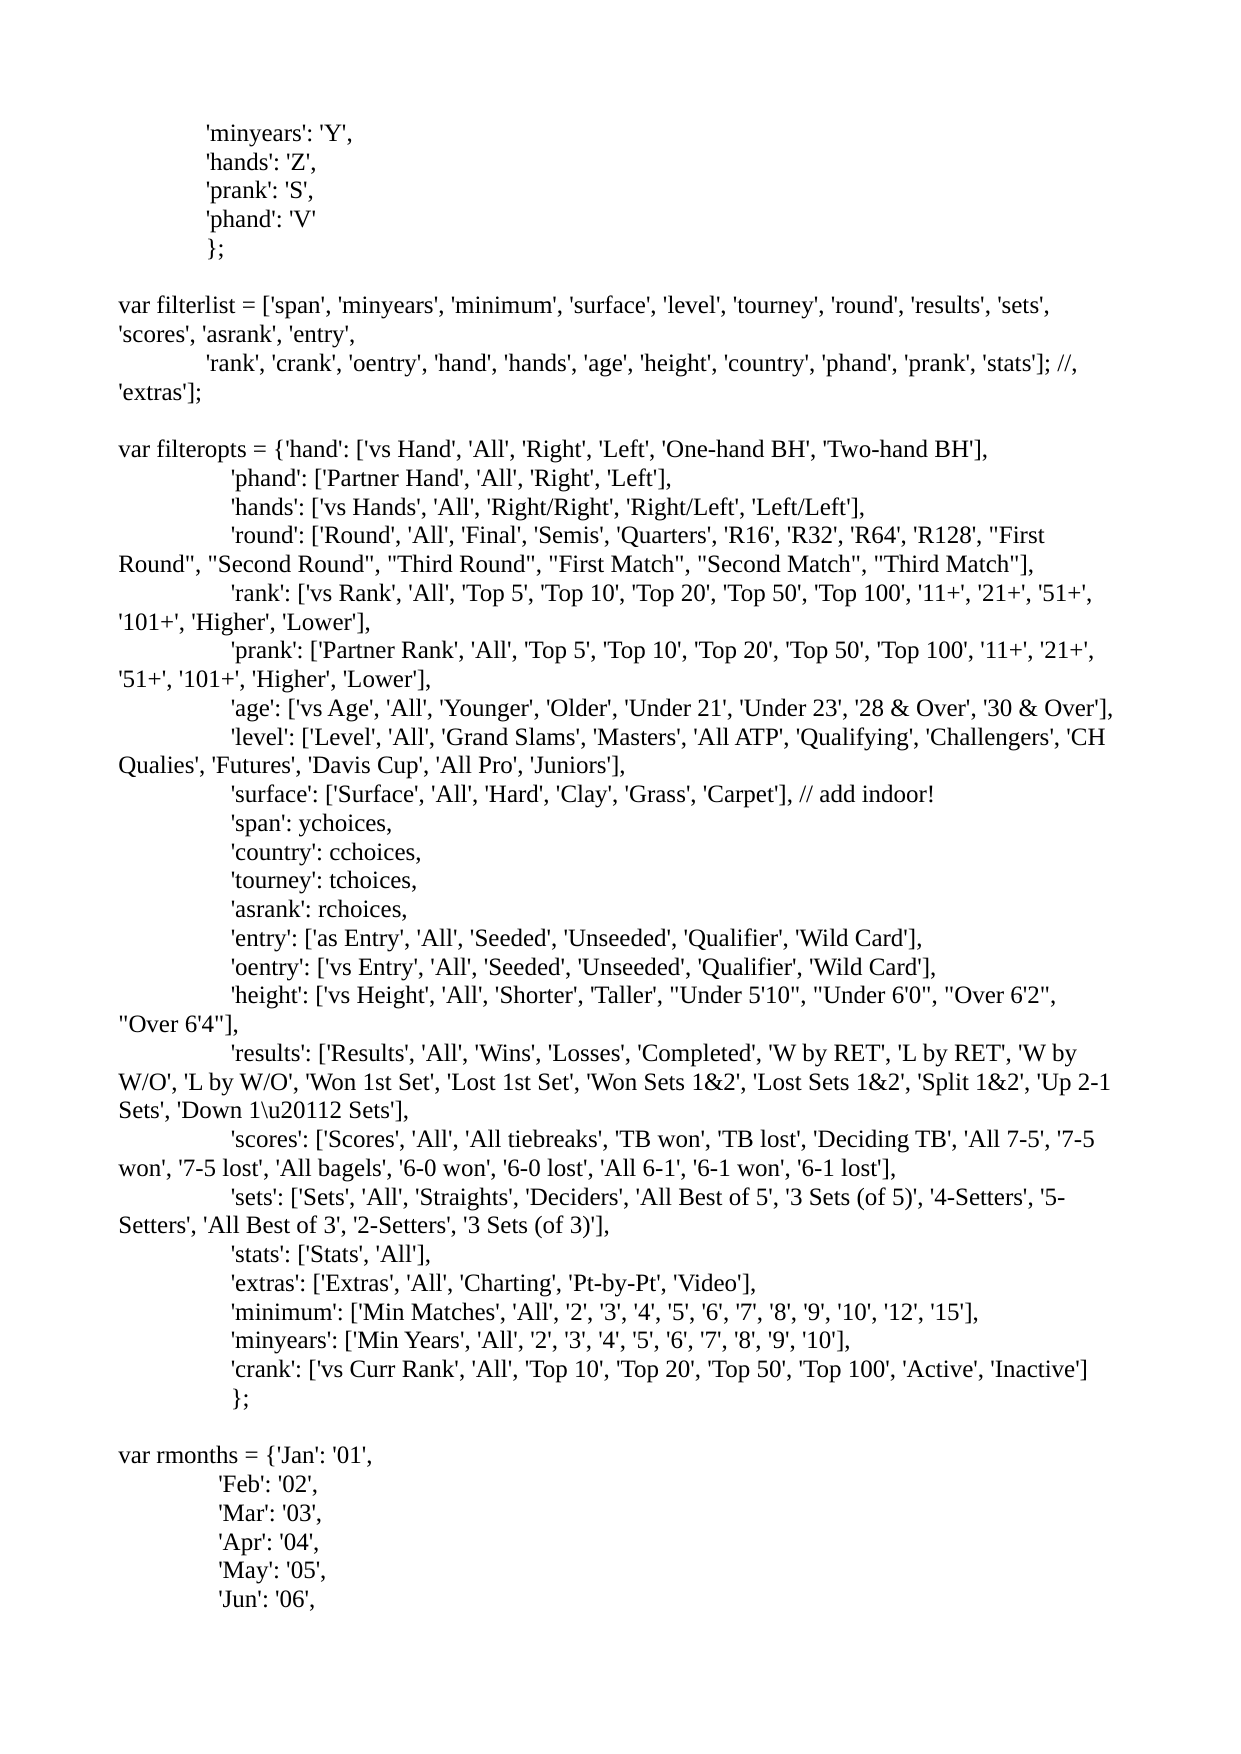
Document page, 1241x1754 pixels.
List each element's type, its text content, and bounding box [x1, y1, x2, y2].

text 'minimum': ['Min Matches', 'All', '2', '3', '4', '5', '6', '7', '8', '9', '10', '12', '15'], [118, 1297, 1122, 1326]
text 'span': ychoices, [118, 808, 1122, 837]
text 'rank', 'crank', 'oentry', 'hand', 'hands', 'age', 'height', 'country', 'phand', 'prank', 'stats']; //, 'extras']; [118, 348, 1122, 406]
text var filterlist = ['span', 'minyears', 'minimum', 'surface', 'level', 'tourney', 'round', 'results', 'sets', 'scores', 'asrank', 'entry', [118, 291, 1122, 348]
text }; [118, 1383, 1122, 1412]
text 'sets': ['Sets', 'All', 'Straights', 'Deciders', 'All Best of 5', '3 Sets (of 5)', '4-Setters', '5-Setters', 'All Best of 3', '2-Setters', '3 Sets (of 3)'], [118, 1182, 1122, 1239]
text 'results': ['Results', 'All', 'Wins', 'Losses', 'Completed', 'W by RET', 'L by RET', 'W by W/O', 'L by W/O', 'Won 1st Set', 'Lost 1st Set', 'Won Sets 1&2', 'Lost Sets 1&2', 'Split 1&2', 'Up 2-1 Sets', 'Down 1\u20112 Sets'], [118, 1038, 1122, 1124]
text 'asrank': rchoices, [118, 894, 1122, 923]
text 'prank': 'S', [118, 176, 1122, 204]
text 'tourney': tchoices, [118, 866, 1122, 894]
text 'crank': ['vs Curr Rank', 'All', 'Top 10', 'Top 20', 'Top 50', 'Top 100', 'Active', 'Inactive'] [118, 1354, 1122, 1383]
text 'age': ['vs Age', 'All', 'Younger', 'Older', 'Under 21', 'Under 23', '28 & Over', '30 & Over'], [118, 693, 1122, 722]
text 'height': ['vs Height', 'All', 'Shorter', 'Taller', "Under 5'10", "Under 6'0", "Over 6'2", "Over 6'4"], [118, 981, 1122, 1038]
text 'hands': 'Z', [118, 147, 1122, 176]
text 'prank': ['Partner Rank', 'All', 'Top 5', 'Top 10', 'Top 20', 'Top 50', 'Top 100', '11+', '21+', '51+', '101+', 'Higher', 'Lower'], [118, 636, 1122, 693]
text 'phand': 'V' [118, 204, 1122, 233]
text 'round': ['Round', 'All', 'Final', 'Semis', 'Quarters', 'R16', 'R32', 'R64', 'R128', "First Round", "Second Round", "Third Round", "First Match", "Second Match", "Third Match"], [118, 521, 1122, 578]
text 'Feb': '02', [118, 1469, 1122, 1498]
text 'Mar': '03', [118, 1498, 1122, 1527]
text 'rank': ['vs Rank', 'All', 'Top 5', 'Top 10', 'Top 20', 'Top 50', 'Top 100', '11+', '21+', '51+', '101+', 'Higher', 'Lower'], [118, 578, 1122, 636]
text 'Apr': '04', [118, 1527, 1122, 1556]
text 'surface': ['Surface', 'All', 'Hard', 'Clay', 'Grass', 'Carpet'], // add indoor! [118, 779, 1122, 808]
text 'minyears': 'Y', [118, 118, 1122, 147]
text 'oentry': ['vs Entry', 'All', 'Seeded', 'Unseeded', 'Qualifier', 'Wild Card'], [118, 952, 1122, 981]
text 'stats': ['Stats', 'All'], [118, 1239, 1122, 1268]
text 'minyears': ['Min Years', 'All', '2', '3', '4', '5', '6', '7', '8', '9', '10'], [118, 1326, 1122, 1354]
text var filteropts = {'hand': ['vs Hand', 'All', 'Right', 'Left', 'One-hand BH', 'Two-hand BH'], [118, 434, 1122, 463]
text 'scores': ['Scores', 'All', 'All tiebreaks', 'TB won', 'TB lost', 'Deciding TB', 'All 7-5', '7-5 won', '7-5 lost', 'All bagels', '6-0 won', '6-0 lost', 'All 6-1', '6-1 won', '6-1 lost'], [118, 1124, 1122, 1182]
text }; [118, 233, 1122, 262]
text 'hands': ['vs Hands', 'All', 'Right/Right', 'Right/Left', 'Left/Left'], [118, 492, 1122, 521]
text 'Jun': '06', [118, 1584, 1122, 1613]
text 'phand': ['Partner Hand', 'All', 'Right', 'Left'], [118, 463, 1122, 492]
text 'level': ['Level', 'All', 'Grand Slams', 'Masters', 'All ATP', 'Qualifying', 'Challengers', 'CH Qualies', 'Futures', 'Davis Cup', 'All Pro', 'Juniors'], [118, 722, 1122, 779]
text 'May': '05', [118, 1556, 1122, 1584]
text 'country': cchoices, [118, 837, 1122, 866]
text 'extras': ['Extras', 'All', 'Charting', 'Pt-by-Pt', 'Video'], [118, 1268, 1122, 1297]
text var rmonths = {'Jan': '01', [118, 1441, 1122, 1469]
text 'entry': ['as Entry', 'All', 'Seeded', 'Unseeded', 'Qualifier', 'Wild Card'], [118, 923, 1122, 952]
